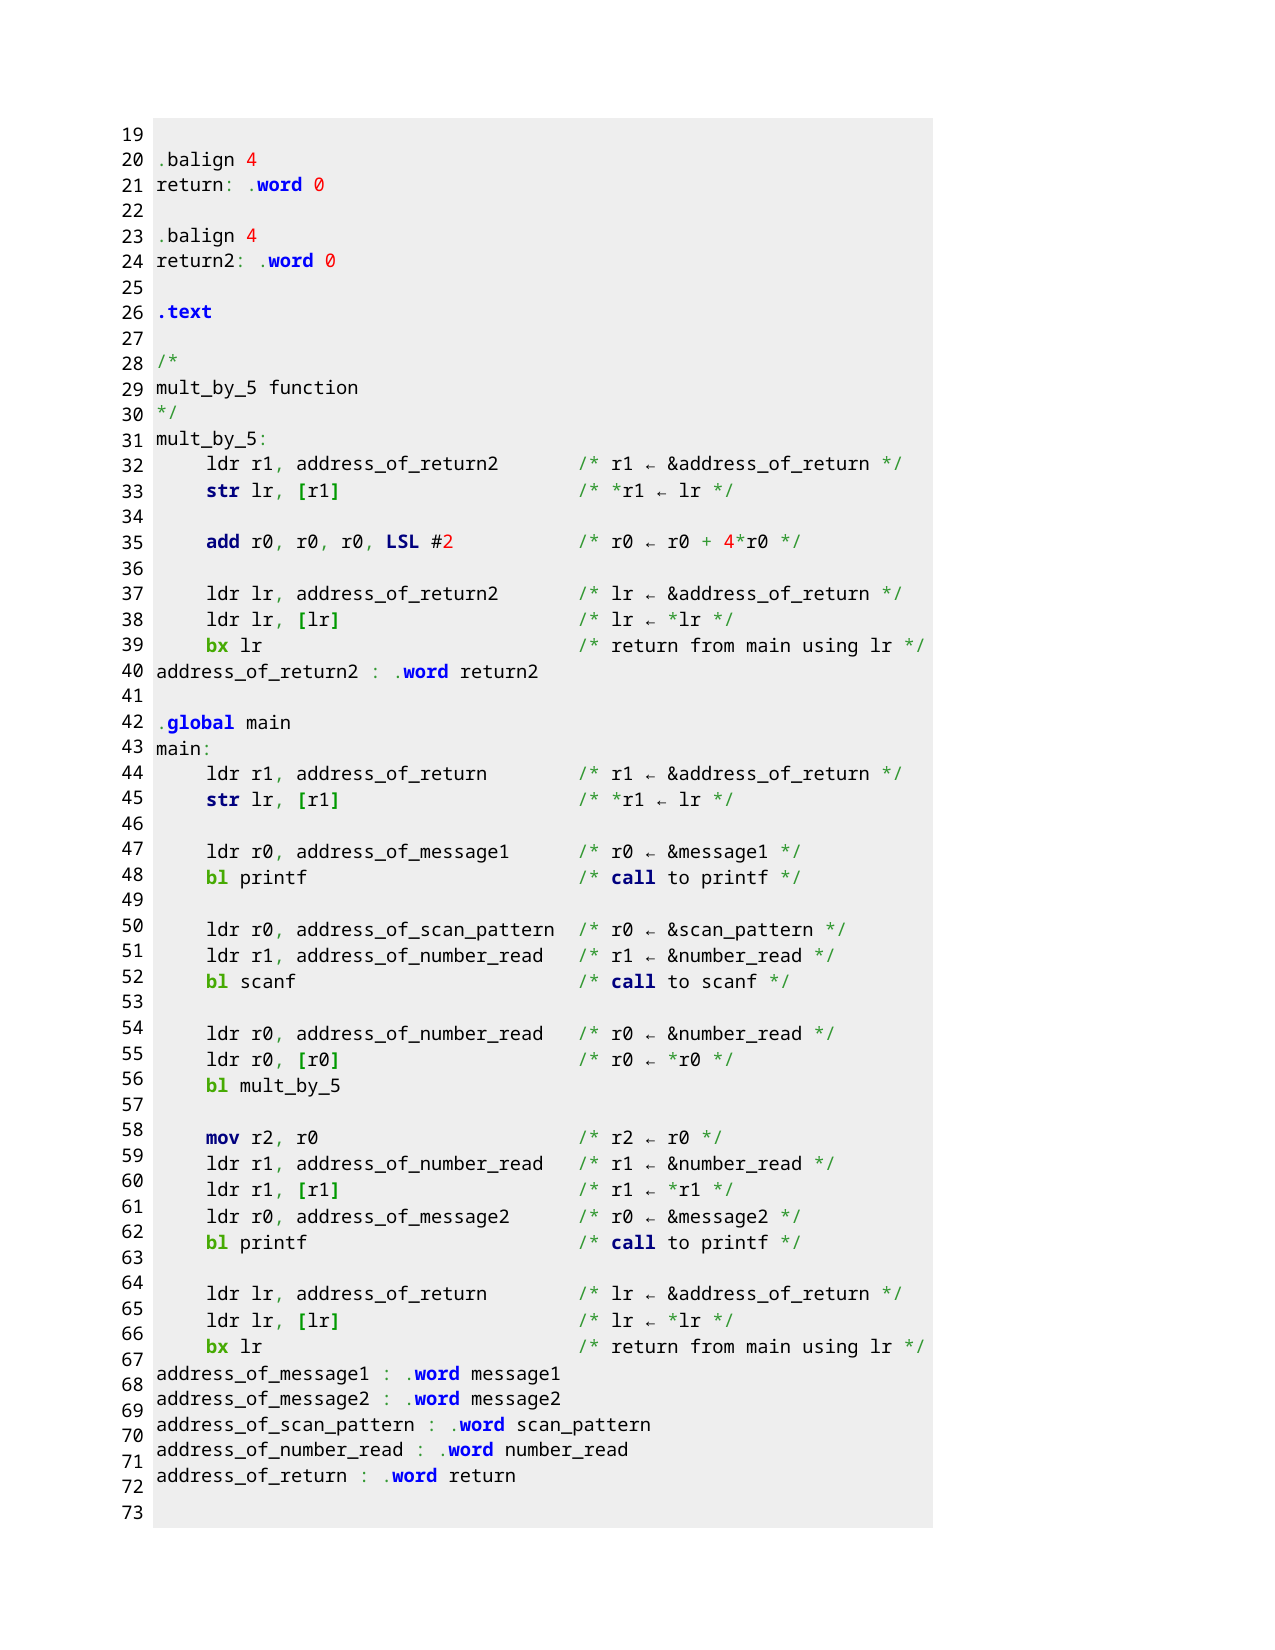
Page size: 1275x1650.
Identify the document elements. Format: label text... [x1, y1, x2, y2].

table_header 19 20 21 22 23 24 25 26 27 28 29 30 31 32 33 34 35 36 37 38 39 40 41 42 43 44 45 46 47 48 49 50 51 52 53 54 55 56 57 58 59 60 61 62 63 64 65 66 67 68 69 70 71 72 73 [118, 118, 153, 1528]
table_header .balign 4 return: .word 0 .balign 4 return2: .word 0 .text /* mult_by_5 function */ mult_by_5: ldr r1, address_of_return2 /* r1 ← &address_of_return */ str lr, [r1] /* *r1 ← lr */ add r0, r0, r0, LSL #2 /* r0 ← r0 + 4*r0 */ ldr lr, address_of_return2 /* lr ← &address_of_return */ ldr lr, [lr] /* lr ← *lr */ bx lr /* return from main using lr */ address_of_return2 : .word return2 .global main main: ldr r1, address_of_return /* r1 ← &address_of_return */ str lr, [r1] /* *r1 ← lr */ ldr r0, address_of_message1 /* r0 ← &message1 */ bl printf /* call to printf */ ldr r0, address_of_scan_pattern /* r0 ← &scan_pattern */ ldr r1, address_of_number_read /* r1 ← &number_read */ bl scanf /* call to scanf */ ldr r0, address_of_number_read /* r0 ← &number_read */ ldr r0, [r0] /* r0 ← *r0 */ bl mult_by_5 mov r2, r0 /* r2 ← r0 */ ldr r1, address_of_number_read /* r1 ← &number_read */ ldr r1, [r1] /* r1 ← *r1 */ ldr r0, address_of_message2 /* r0 ← &message2 */ bl printf /* call to printf */ ldr lr, address_of_return /* lr ← &address_of_return */ ldr lr, [lr] /* lr ← *lr */ bx lr /* return from main using lr */ address_of_message1 : .word message1 address_of_message2 : .word message2 address_of_scan_pattern : .word scan_pattern address_of_number_read : .word number_read address_of_return : .word return [153, 118, 933, 1528]
